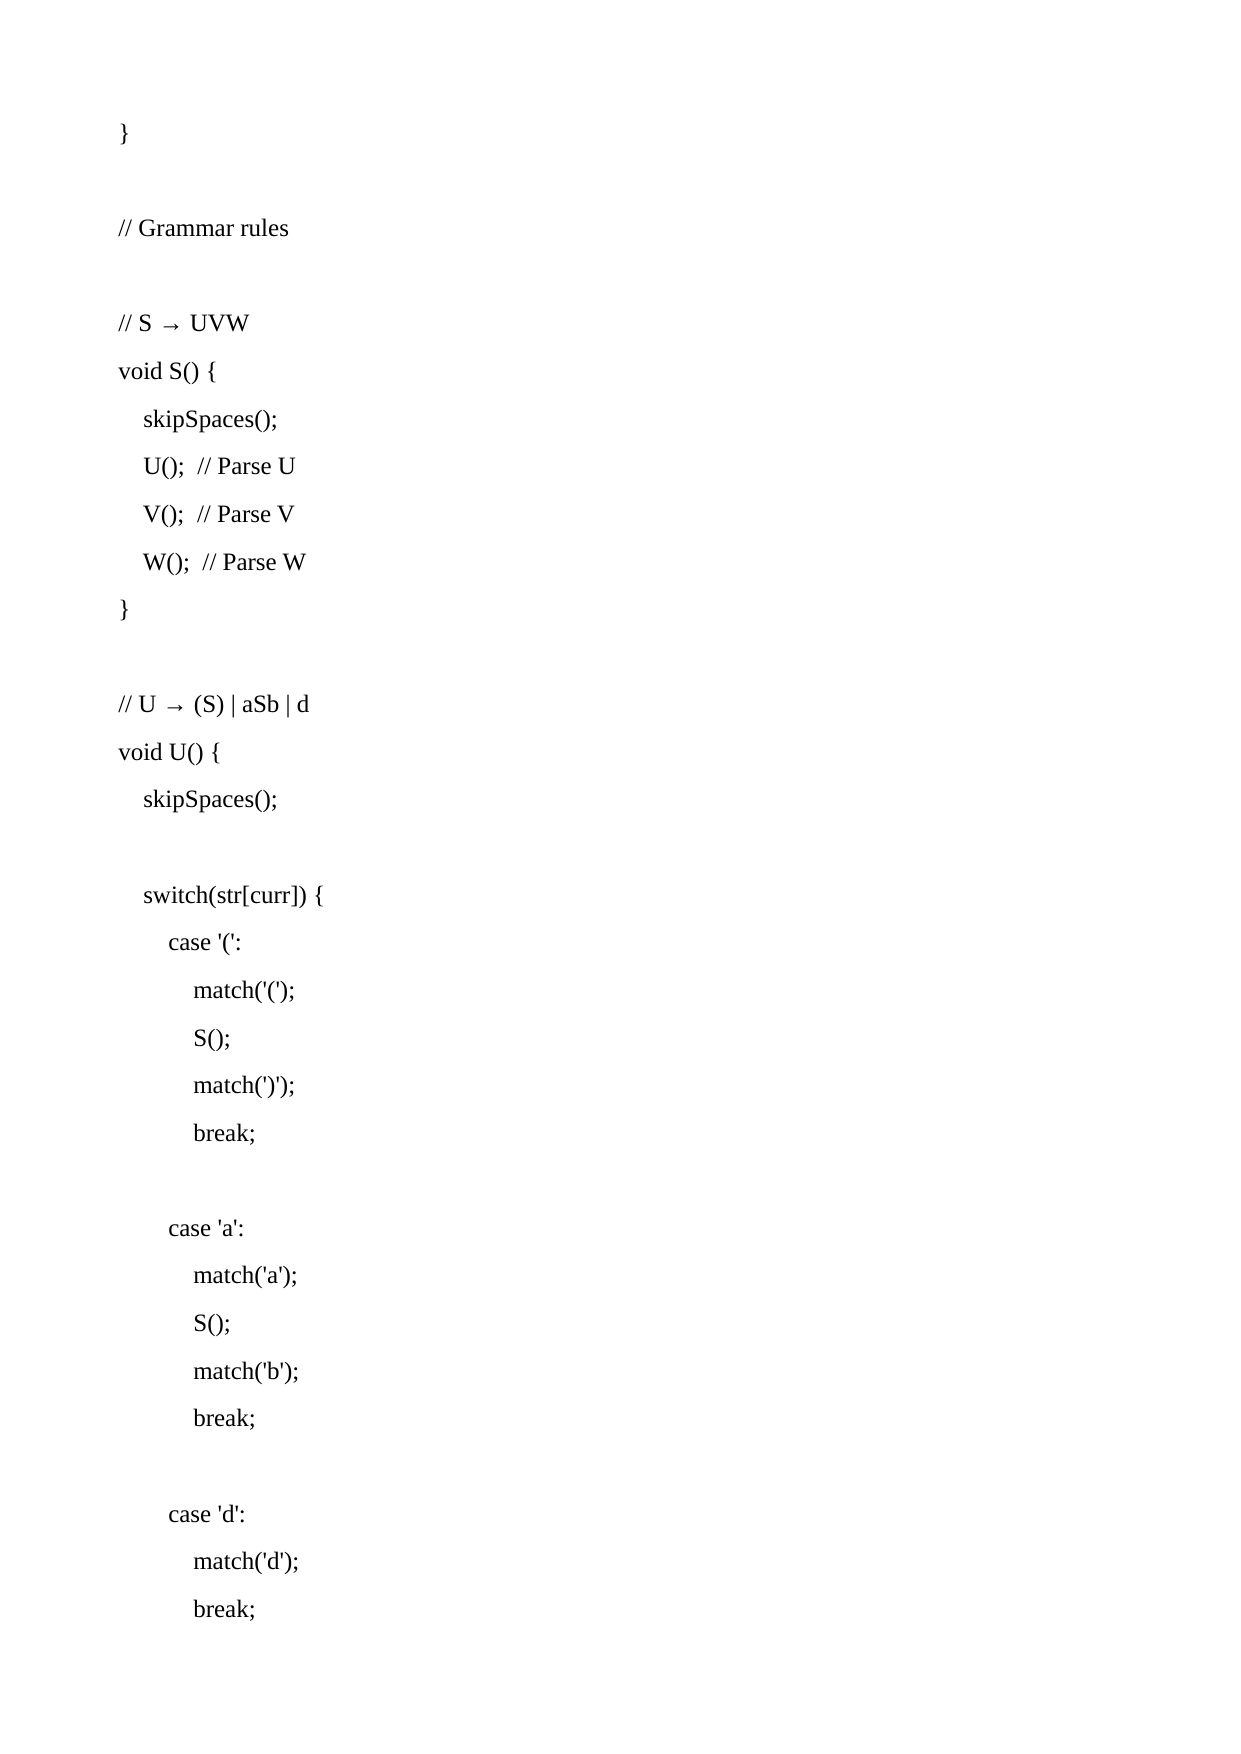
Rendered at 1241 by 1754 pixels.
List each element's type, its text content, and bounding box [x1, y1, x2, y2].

text break; [118, 1594, 1122, 1623]
text } [118, 594, 1122, 623]
text match('d'); [118, 1546, 1122, 1575]
text W(); // Parse W [118, 547, 1122, 575]
text match('b'); [118, 1356, 1122, 1384]
text skipSpaces(); [118, 784, 1122, 813]
text // Grammar rules [118, 213, 1122, 242]
text void U() { [118, 737, 1122, 766]
text switch(str[curr]) { [118, 880, 1122, 908]
text match('a'); [118, 1261, 1122, 1289]
text U(); // Parse U [118, 451, 1122, 480]
text case '(': [118, 927, 1122, 956]
text break; [118, 1403, 1122, 1432]
text case 'a': [118, 1213, 1122, 1242]
text skipSpaces(); [118, 404, 1122, 432]
text // U → (S) | aSb | d [118, 689, 1122, 718]
text S(); [118, 1023, 1122, 1051]
text S(); [118, 1308, 1122, 1337]
text match(')'); [118, 1070, 1122, 1099]
text match('('); [118, 975, 1122, 1004]
text // S → UVW [118, 308, 1122, 337]
text void S() { [118, 356, 1122, 385]
text V(); // Parse V [118, 499, 1122, 528]
text break; [118, 1118, 1122, 1147]
text } [118, 118, 1122, 147]
text case 'd': [118, 1499, 1122, 1527]
